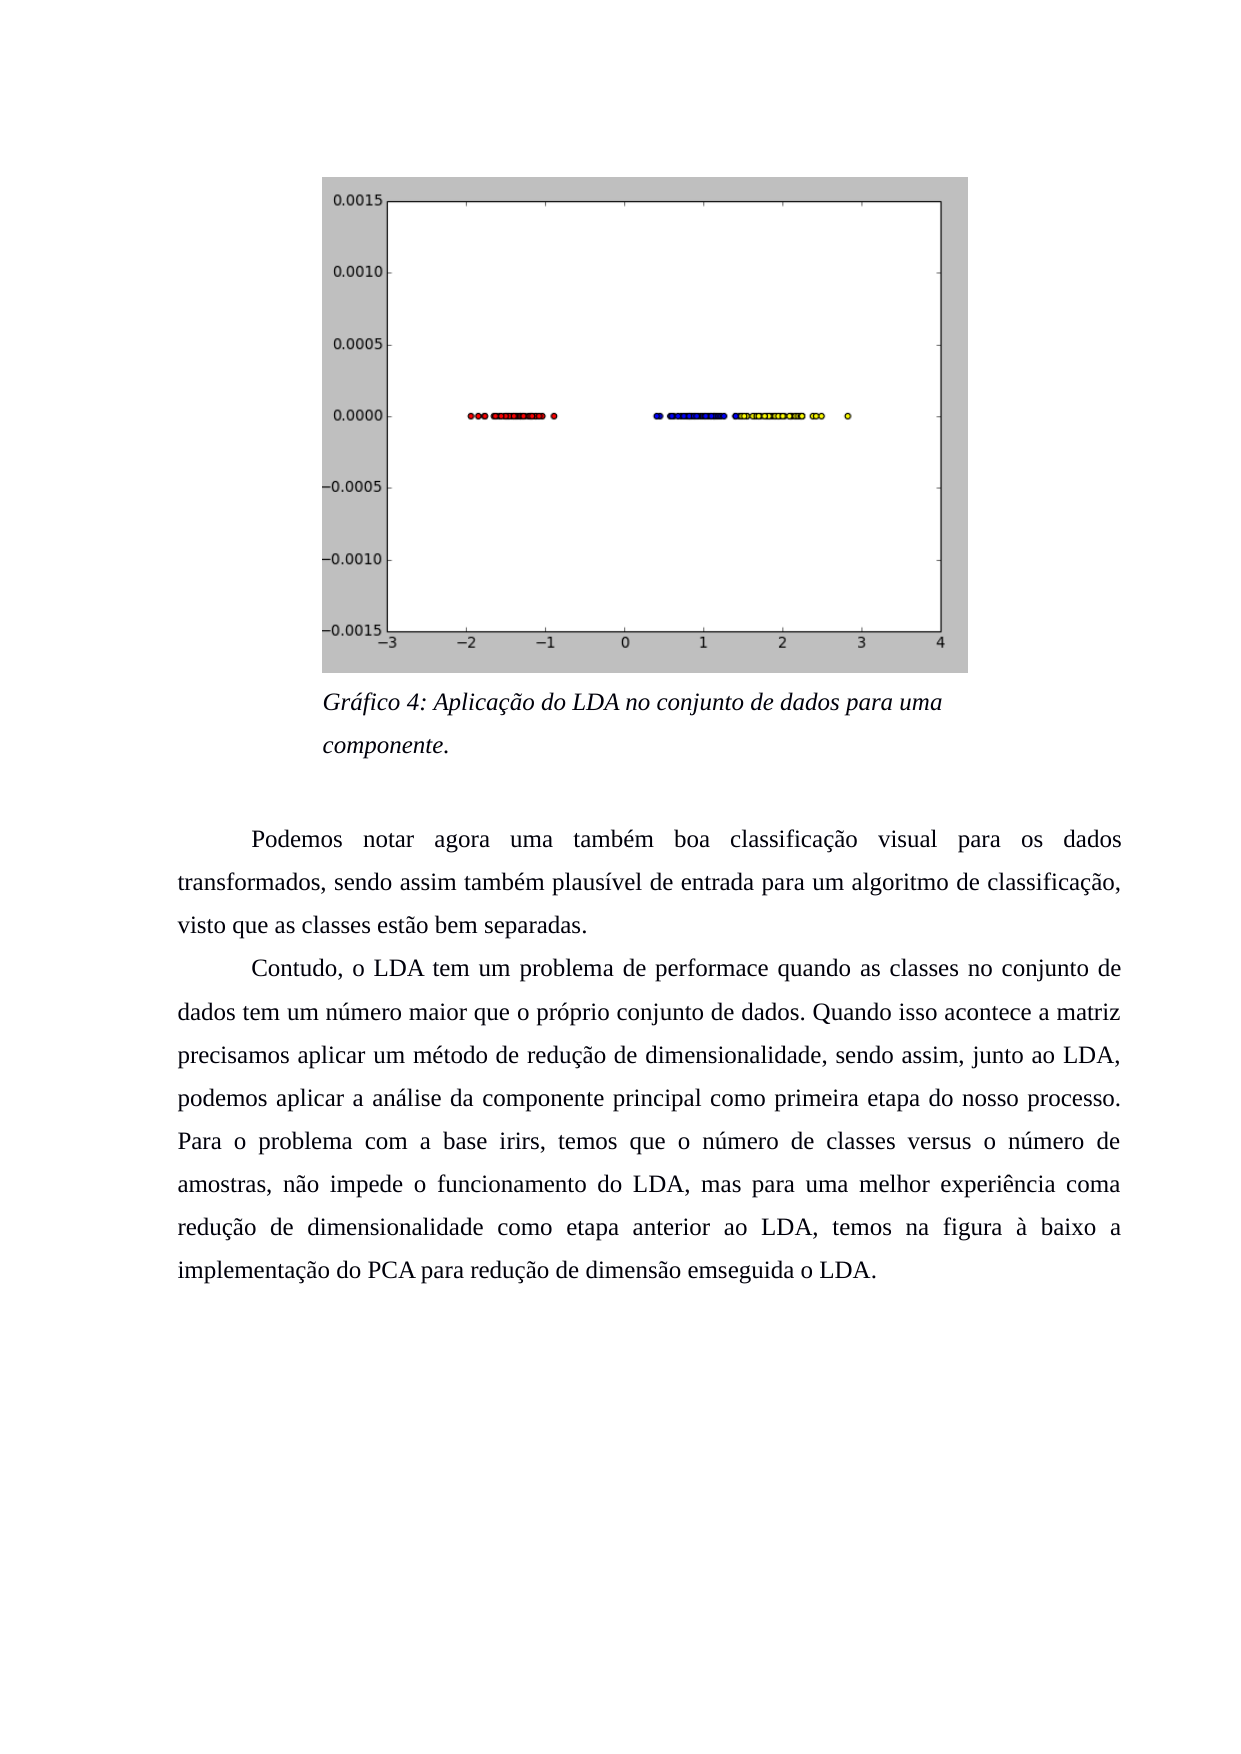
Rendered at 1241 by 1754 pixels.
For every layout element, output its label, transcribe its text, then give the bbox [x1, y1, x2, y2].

text Contudo, o LDA tem um problema de performace quando as classes no conjunto de dados tem um número maior que o próprio conjunto de dados. Quando isso acontece a matriz precisamos aplicar um método de redução de dimensionalidade, sendo assim, junto ao LDA, podemos aplicar a análise da componente principal como primeira etapa do nosso processo. Para o problema com a base irirs, temos que o número de classes versus o número de amostras, não impede o funcionamento do LDA, mas para uma melhor experiência coma redução de dimensionalidade como etapa anterior ao LDA, temos na figura à baixo a implementação do PCA para redução de dimensão emseguida o LDA. [177, 953, 1122, 1284]
picture [322, 177, 968, 673]
text Podemos notar agora uma também boa classificação visual para os dados transformados, sendo assim também plausível de entrada para um algoritmo de classificação, visto que as classes estão bem separadas. [177, 824, 1122, 939]
text Gráfico 4: Aplicação do LDA no conjunto de dados para uma componente. [322, 673, 968, 758]
